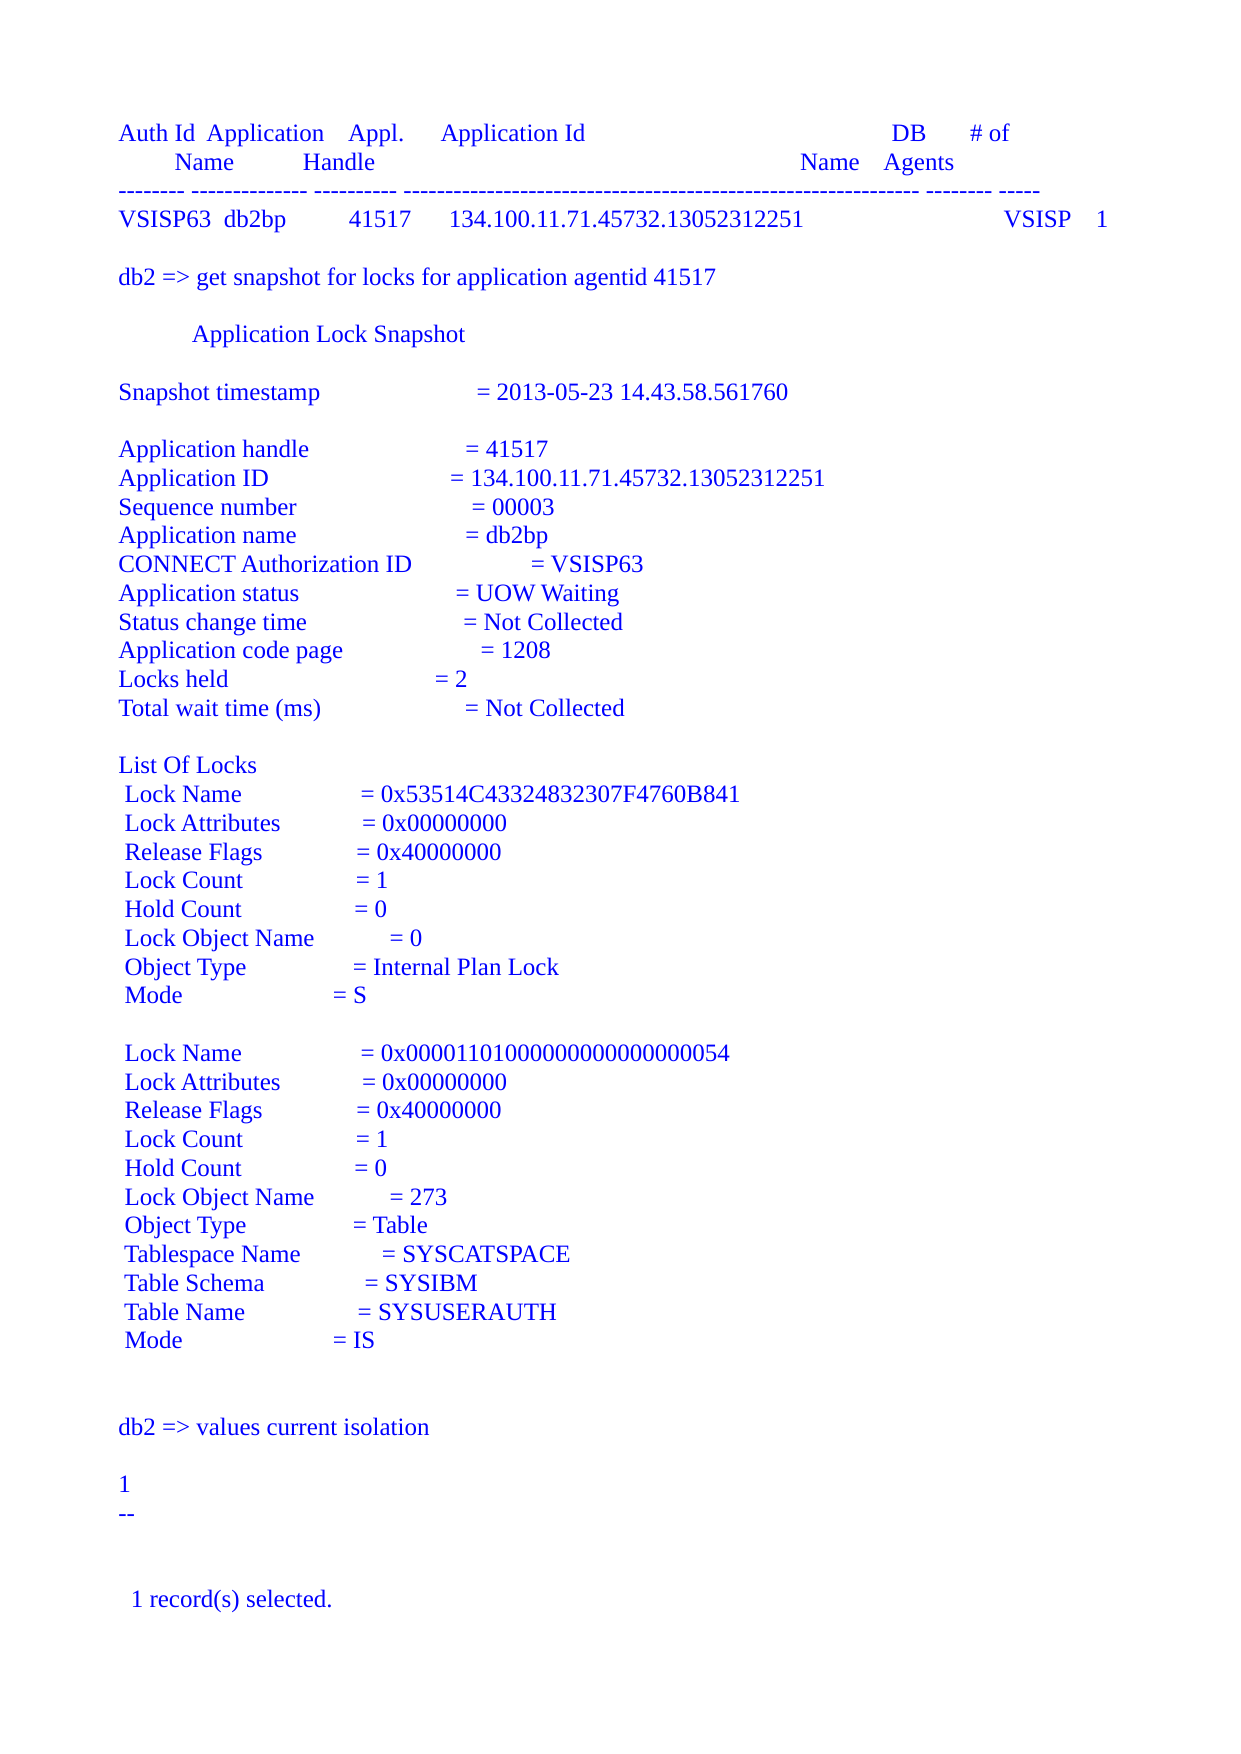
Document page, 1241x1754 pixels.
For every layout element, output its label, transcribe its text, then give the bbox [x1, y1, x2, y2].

text db2 => values current isolation [118, 1412, 1122, 1441]
text List Of Locks [118, 751, 1122, 779]
text Object Type = Internal Plan Lock [118, 952, 1122, 981]
text Mode = S [118, 981, 1122, 1009]
text Auth Id Application Appl. Application Id DB # of [118, 118, 1122, 147]
text Snapshot timestamp = 2013-05-23 14.43.58.561760 [118, 377, 1122, 406]
text Table Schema = SYSIBM [118, 1268, 1122, 1297]
text VSISP63 db2bp 41517 134.100.11.71.45732.13052312251 VSISP 1 [118, 204, 1122, 233]
text Object Type = Table [118, 1211, 1122, 1239]
text Lock Name = 0x53514C43324832307F4760B841 [118, 779, 1122, 808]
text Application ID = 134.100.11.71.45732.13052312251 [118, 463, 1122, 492]
text Locks held = 2 [118, 664, 1122, 693]
text Application handle = 41517 [118, 434, 1122, 463]
text Application Lock Snapshot [118, 319, 1122, 348]
text Hold Count = 0 [118, 894, 1122, 923]
text Lock Attributes = 0x00000000 [118, 808, 1122, 837]
text Status change time = Not Collected [118, 607, 1122, 636]
text -------- -------------- ---------- -------------------------------------------------------------- -------- ----- [118, 176, 1122, 204]
text Total wait time (ms) = Not Collected [118, 693, 1122, 722]
text -- [118, 1498, 1122, 1527]
text Name Handle Name Agents [118, 147, 1122, 176]
text Mode = IS [118, 1326, 1122, 1354]
text Application name = db2bp [118, 521, 1122, 549]
text Lock Count = 1 [118, 866, 1122, 894]
text Application status = UOW Waiting [118, 578, 1122, 607]
text Application code page = 1208 [118, 636, 1122, 664]
text CONNECT Authorization ID = VSISP63 [118, 549, 1122, 578]
text Lock Count = 1 [118, 1124, 1122, 1153]
text Sequence number = 00003 [118, 492, 1122, 521]
text Lock Name = 0x00001101000000000000000054 [118, 1038, 1122, 1067]
text Tablespace Name = SYSCATSPACE [118, 1239, 1122, 1268]
text Release Flags = 0x40000000 [118, 837, 1122, 866]
text 1 [118, 1469, 1122, 1498]
text Lock Object Name = 273 [118, 1182, 1122, 1211]
text Lock Object Name = 0 [118, 923, 1122, 952]
text Release Flags = 0x40000000 [118, 1096, 1122, 1124]
text db2 => get snapshot for locks for application agentid 41517 [118, 262, 1122, 291]
text Lock Attributes = 0x00000000 [118, 1067, 1122, 1096]
text Table Name = SYSUSERAUTH [118, 1297, 1122, 1326]
text Hold Count = 0 [118, 1153, 1122, 1182]
text 1 record(s) selected. [118, 1584, 1122, 1613]
